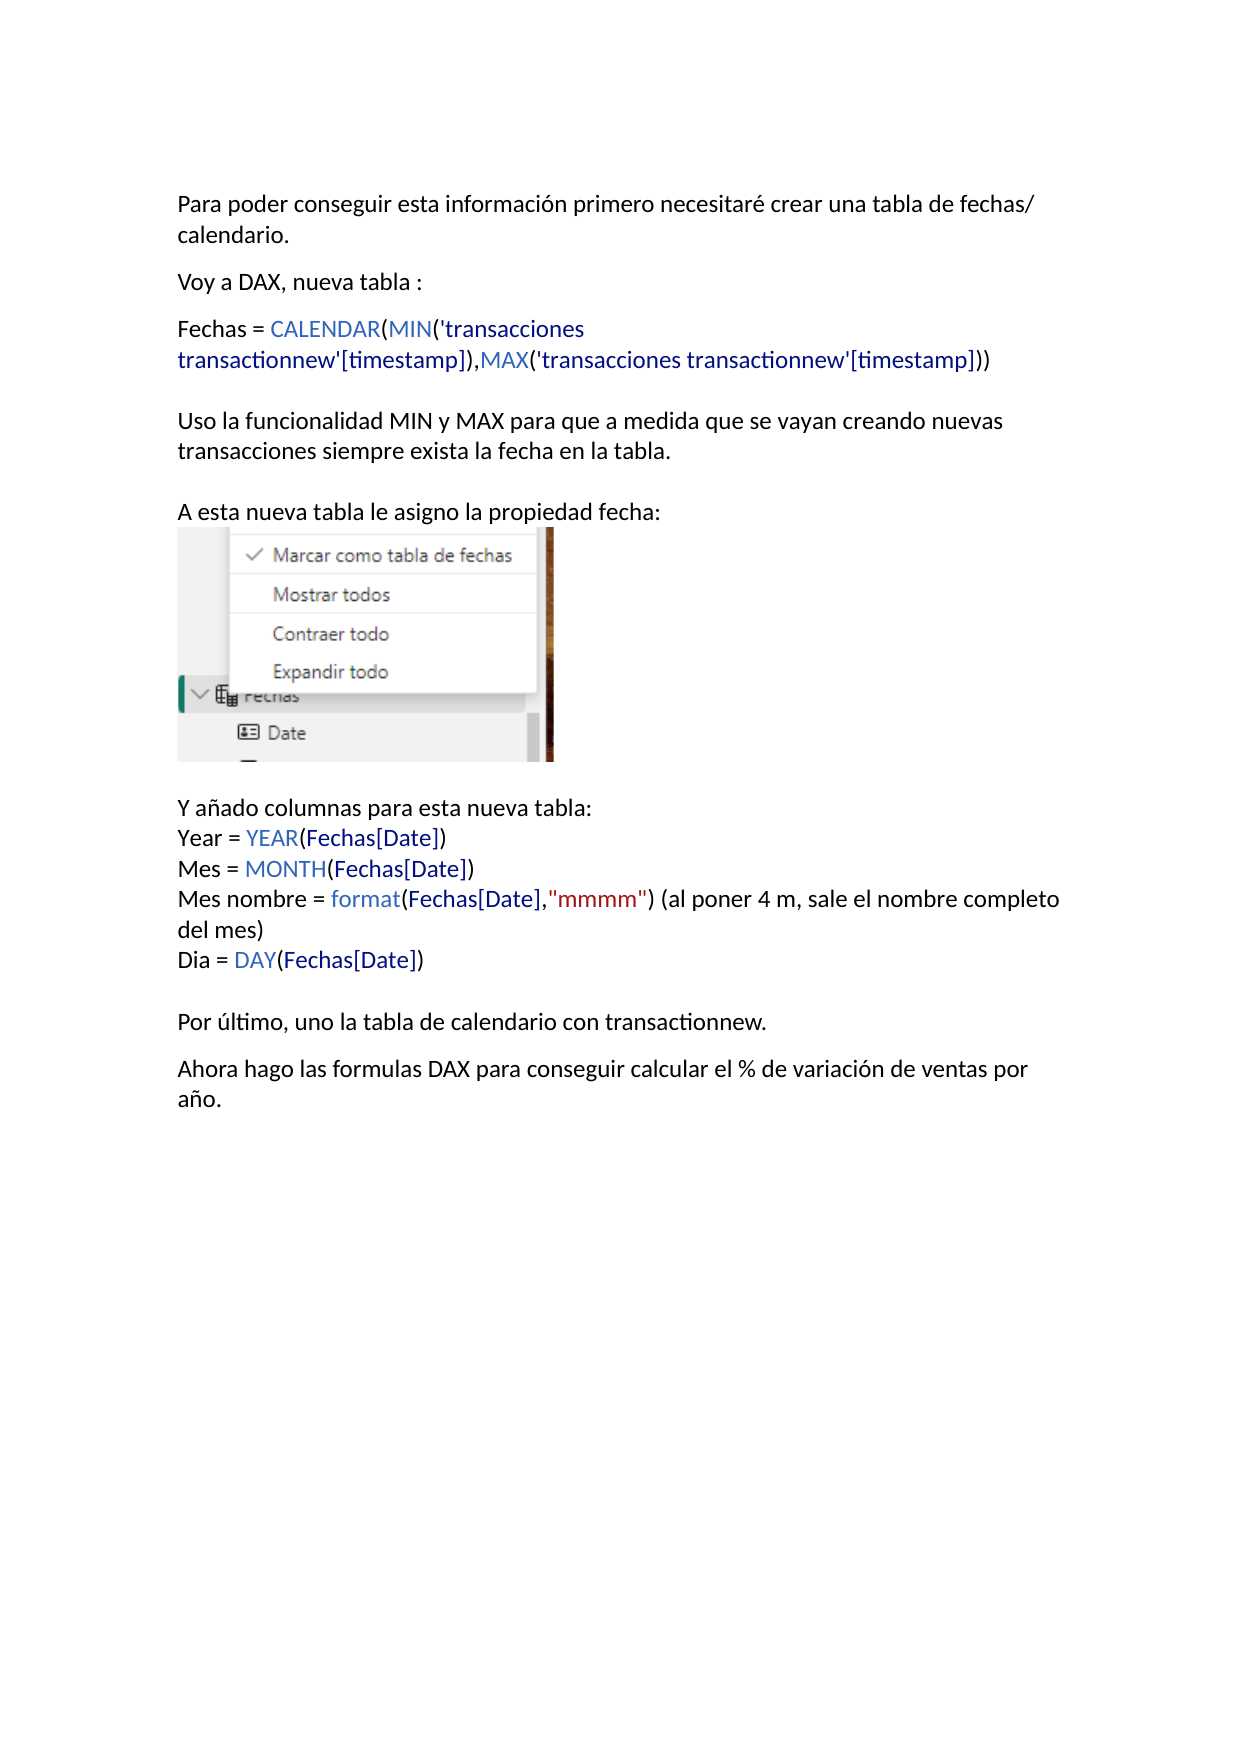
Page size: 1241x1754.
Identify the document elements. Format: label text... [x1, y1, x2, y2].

text Uso la funcionalidad MIN y MAX para que a medida que se vayan creando nuevas transacciones siempre exista la fecha en la tabla. [177, 405, 1063, 466]
text Ahora hago las formulas DAX para conseguir calcular el % de variación de ventas por año. [177, 1053, 1063, 1114]
text A esta nueva tabla le asigno la propiedad fecha: [177, 497, 1063, 527]
text Voy a DAX, nueva tabla : [177, 266, 1063, 297]
text Para poder conseguir esta información primero necesitaré crear una tabla de fechas/ calendario. [177, 188, 1063, 249]
text Fechas = CALENDAR(MIN('transacciones transactionnew'[timestamp]),MAX('transacciones transactionnew'[timestamp])) [177, 313, 1063, 374]
text Por último, uno la tabla de calendario con transactionnew. [177, 1006, 1063, 1036]
text Y añado columnas para esta nueva tabla: [177, 792, 1063, 822]
text Mes nombre = format(Fechas[Date],"mmmm") (al poner 4 m, sale el nombre completo del mes) [177, 883, 1063, 944]
text Year = YEAR(Fechas[Date]) [177, 822, 1063, 853]
text Mes = MONTH(Fechas[Date]) [177, 853, 1063, 883]
text Dia = DAY(Fechas[Date]) [177, 944, 1063, 975]
